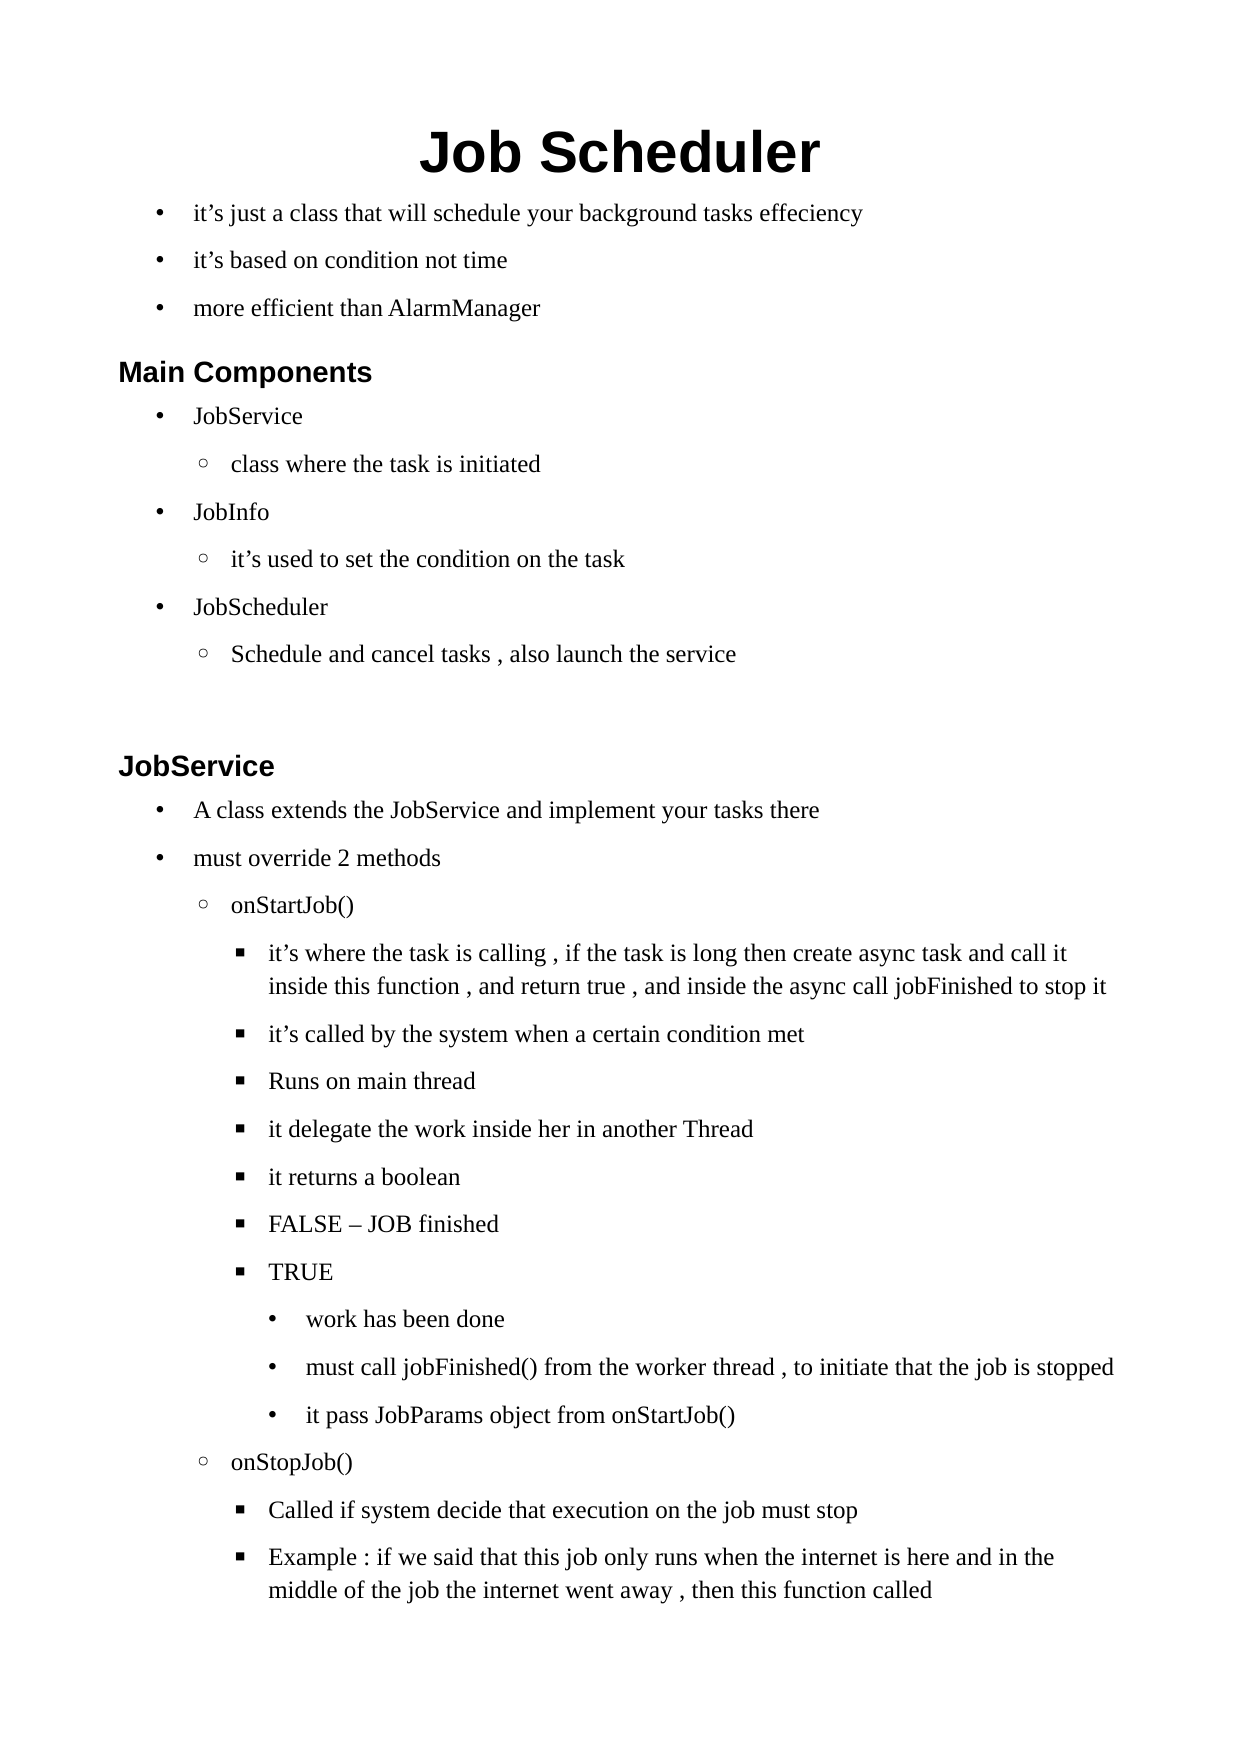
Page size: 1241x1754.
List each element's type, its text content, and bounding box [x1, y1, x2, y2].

list it returns a boolean [231, 1162, 1122, 1190]
list it’s used to set the condition on the task [193, 544, 1122, 573]
list must override 2 methods [156, 843, 1122, 872]
list JobService [156, 401, 1122, 430]
list it’s where the task is calling , if the task is long then create async task and call it inside this function , and return true , and inside the async call jobFinished to stop it [231, 938, 1122, 1000]
list Example : if we said that this job only runs when the internet is here and in the middle of the job the internet went away , then this function called [231, 1542, 1122, 1604]
list must call jobFinished() from the worker thread , to initiate that the job is stopped [268, 1352, 1122, 1381]
list A class extends the JobService and implement your tasks there [156, 795, 1122, 824]
list it’s called by the system when a certain condition met [231, 1019, 1122, 1048]
list Runs on main thread [231, 1066, 1122, 1095]
list it delegate the work inside her in another Thread [231, 1114, 1122, 1143]
list JobScheduler [156, 592, 1122, 621]
list onStartJob() [193, 891, 1122, 919]
subtitle Main Components [118, 355, 1122, 389]
list it’s just a class that will schedule your background tasks effeciency [156, 198, 1122, 226]
list TRUE [231, 1257, 1122, 1286]
list work has been done [268, 1304, 1122, 1333]
list FALSE – JOB finished [231, 1209, 1122, 1238]
list Schedule and cancel tasks , also launch the service [193, 639, 1122, 668]
list it pass JobParams object from onStartJob() [268, 1400, 1122, 1428]
list JobInfo [156, 497, 1122, 525]
subtitle JobService [118, 749, 1122, 783]
list class where the task is initiated [193, 449, 1122, 478]
list it’s based on condition not time [156, 245, 1122, 274]
list onStopJob() [193, 1447, 1122, 1476]
title Job Scheduler [118, 118, 1122, 185]
list Called if system decide that execution on the job must stop [231, 1495, 1122, 1524]
list more efficient than AlarmManager [156, 293, 1122, 322]
